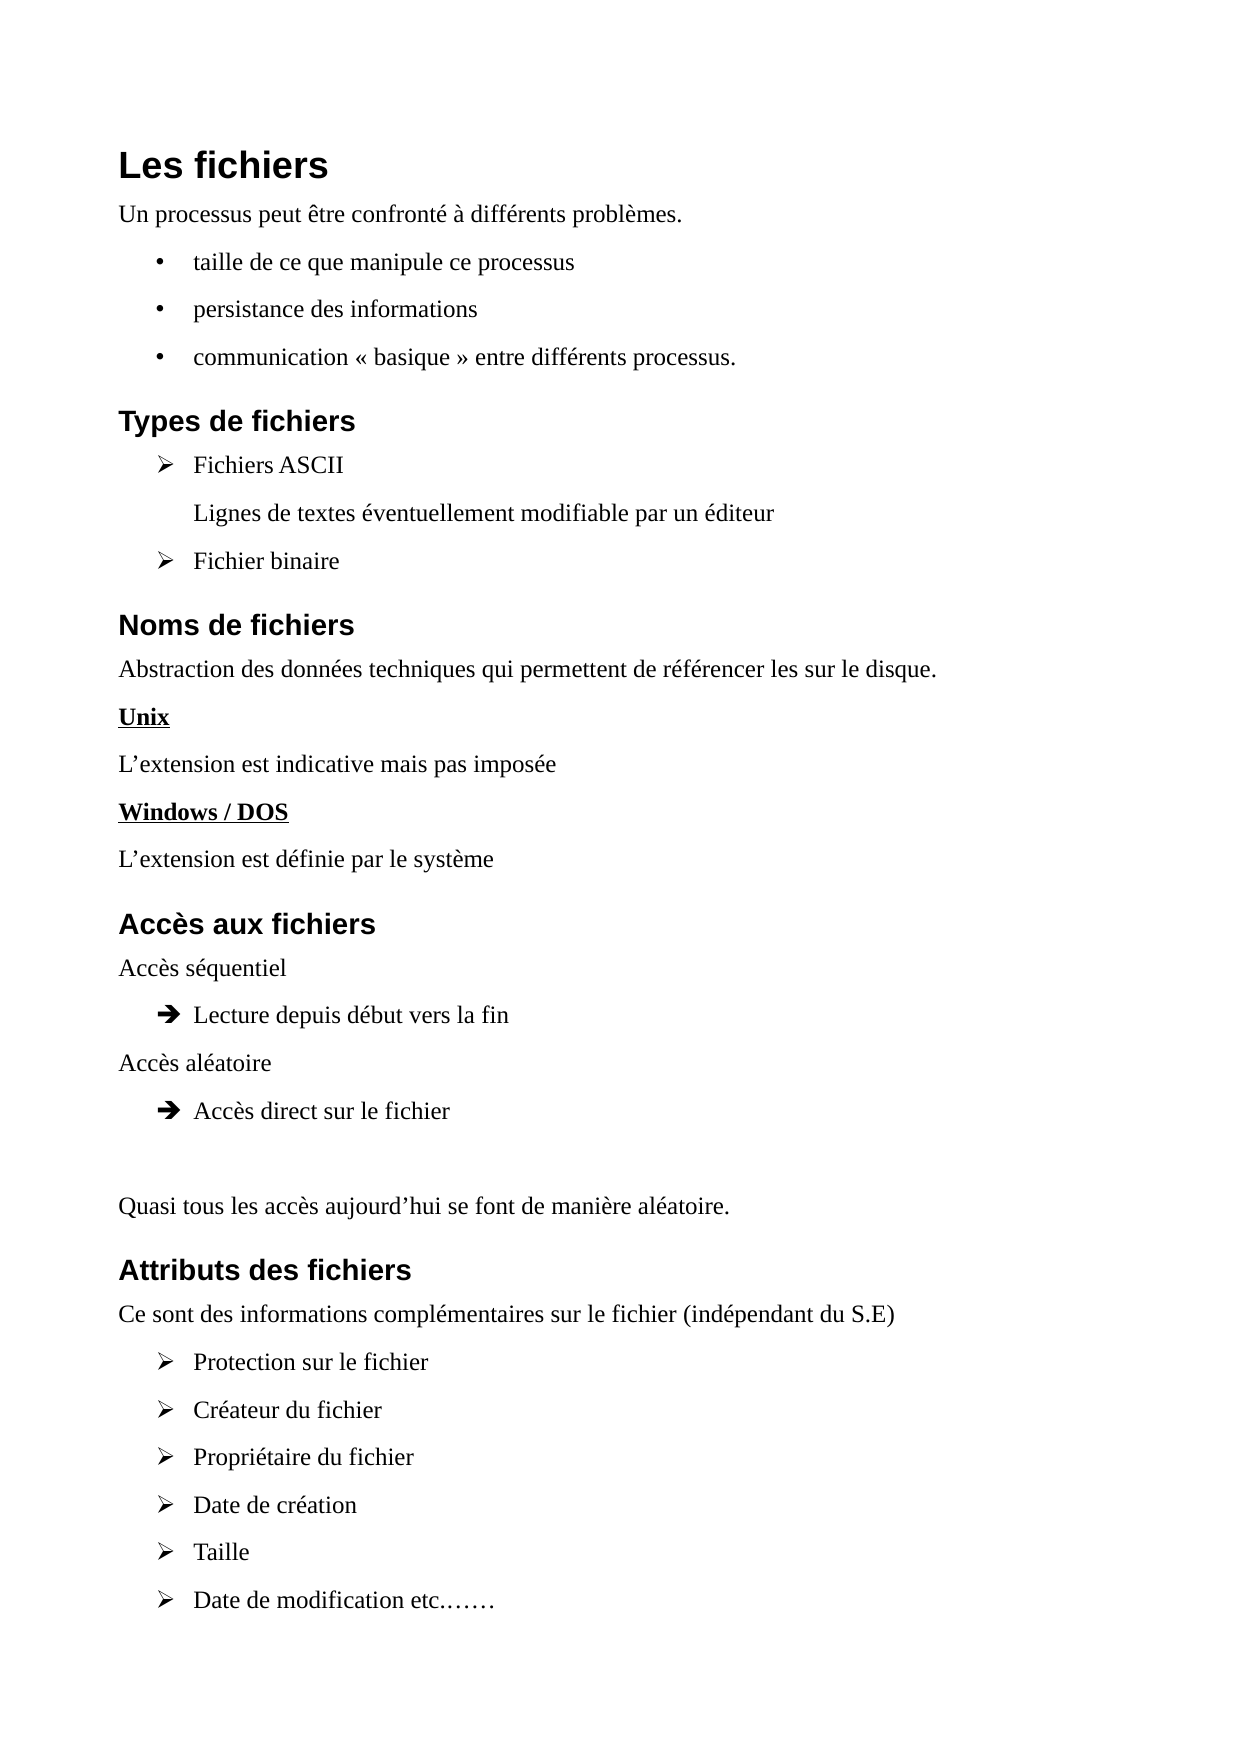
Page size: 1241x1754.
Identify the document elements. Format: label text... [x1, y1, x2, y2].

subtitle Types de fichiers [118, 404, 1122, 438]
list Fichiers ASCII [156, 451, 1122, 479]
list Créateur du fichier [156, 1395, 1122, 1423]
subtitle Attributs des fichiers [118, 1253, 1122, 1287]
list persistance des informations [156, 294, 1122, 323]
subtitle Noms de fichiers [118, 608, 1122, 642]
text Accès séquentiel [118, 953, 1122, 982]
list Protection sur le fichier [156, 1347, 1122, 1376]
list Date de modification etc.…… [156, 1585, 1122, 1614]
list Lignes de textes éventuellement modifiable par un éditeur [156, 498, 1122, 527]
list communication « basique » entre différents processus. [156, 342, 1122, 371]
list Taille [156, 1537, 1122, 1566]
text L’extension est indicative mais pas imposée [118, 749, 1122, 778]
list Date de création [156, 1490, 1122, 1519]
text Accès aléatoire [118, 1048, 1122, 1077]
text Ce sont des informations complémentaires sur le fichier (indépendant du S.E) [118, 1299, 1122, 1328]
text Abstraction des données techniques qui permettent de référencer les sur le disque. [118, 654, 1122, 683]
text Quasi tous les accès aujourd’hui se font de manière aléatoire. [118, 1191, 1122, 1220]
text L’extension est définie par le système [118, 844, 1122, 873]
text Windows / DOS [118, 797, 1122, 826]
list Lecture depuis début vers la fin [156, 1001, 1122, 1029]
list Fichier binaire [156, 546, 1122, 574]
list taille de ce que manipule ce processus [156, 247, 1122, 276]
text Un processus peut être confronté à différents problèmes. [118, 199, 1122, 228]
list Propriétaire du fichier [156, 1442, 1122, 1471]
list Accès direct sur le fichier [156, 1096, 1122, 1124]
text Unix [118, 702, 1122, 731]
subtitle Les fichiers [118, 143, 1122, 187]
subtitle Accès aux fichiers [118, 907, 1122, 941]
